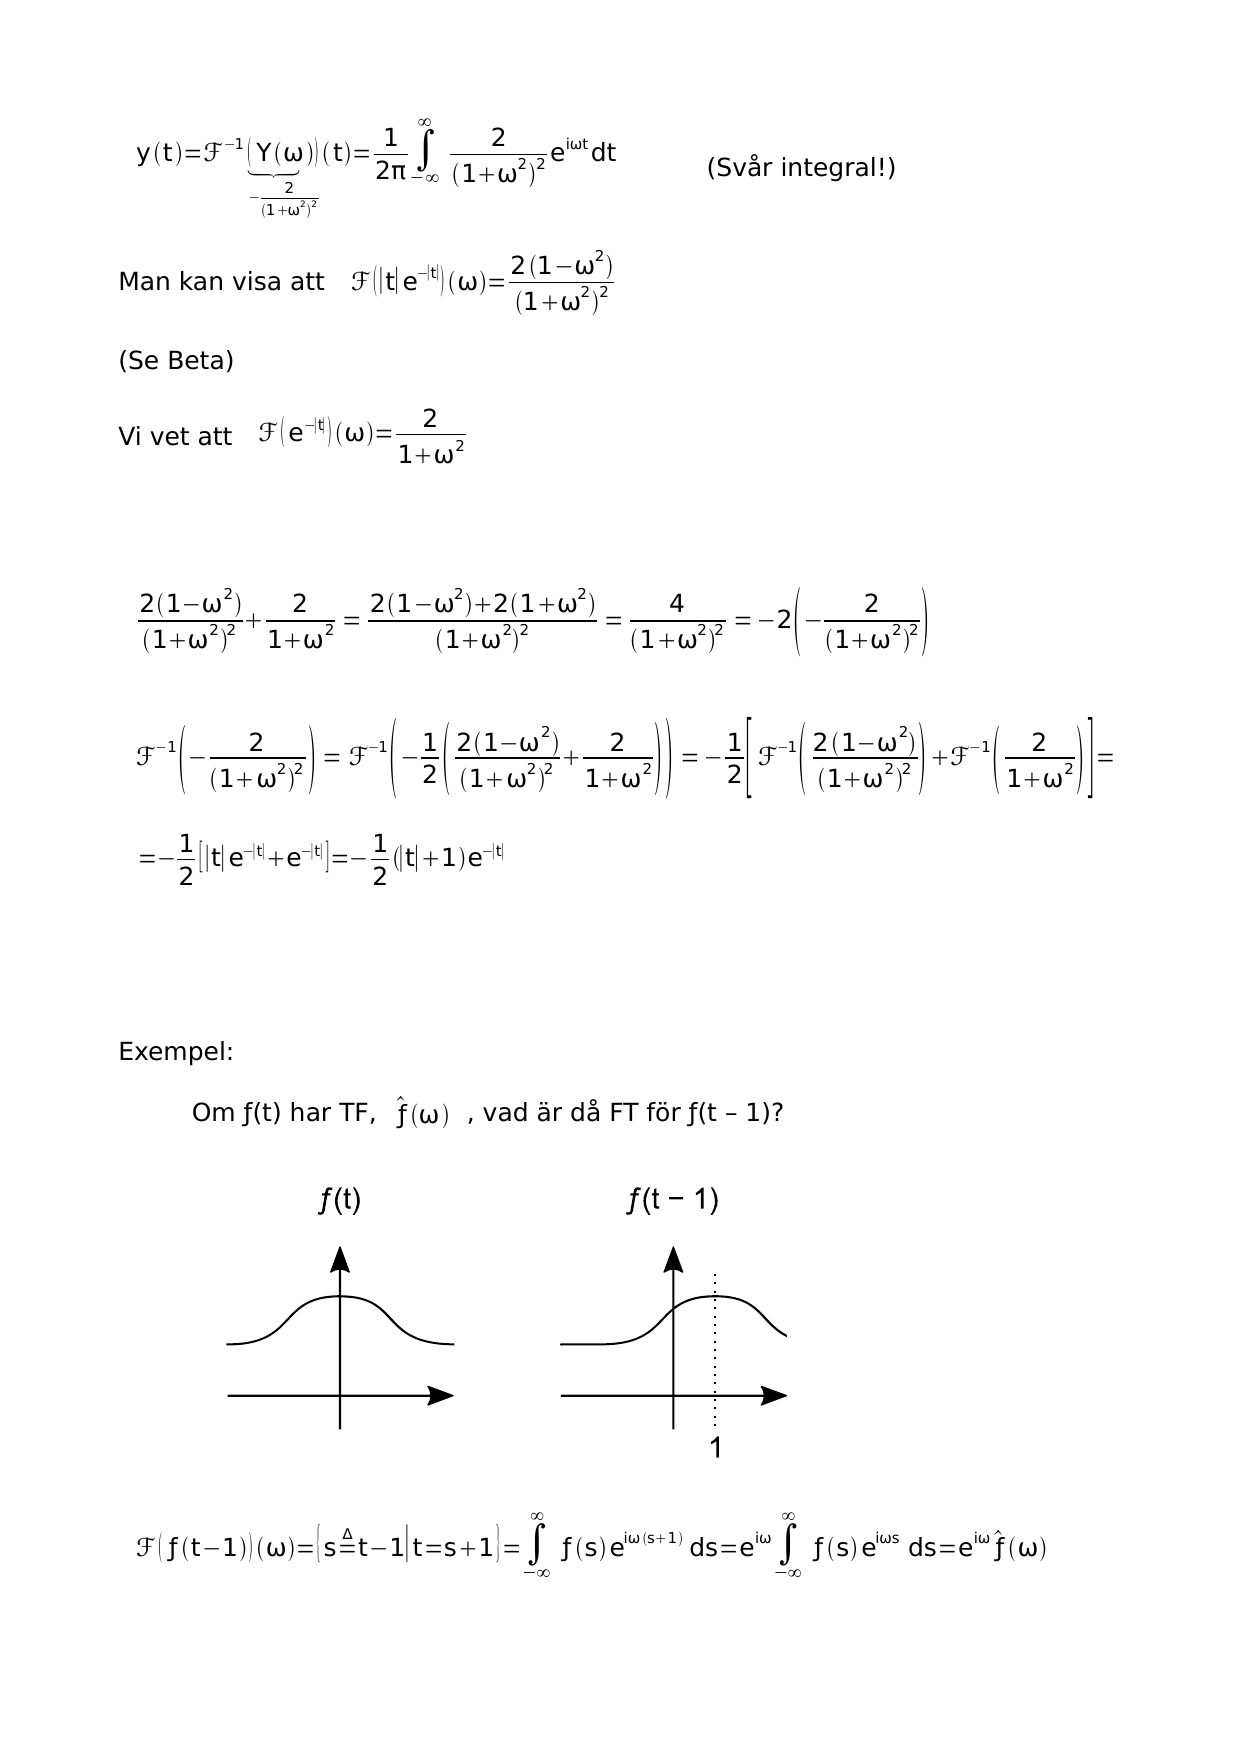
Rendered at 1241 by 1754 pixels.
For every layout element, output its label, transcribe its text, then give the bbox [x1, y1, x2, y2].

text (Se Beta) [118, 346, 1122, 375]
text Man kan visa att [118, 248, 1122, 317]
text Om ƒ(t) har TF,, vad är då FT för ƒ(t – 1)? [118, 1095, 1122, 1129]
text Vi vet att [118, 404, 1122, 469]
text Exempel: [118, 1037, 1122, 1066]
text (Svår integral!) [118, 118, 1122, 218]
